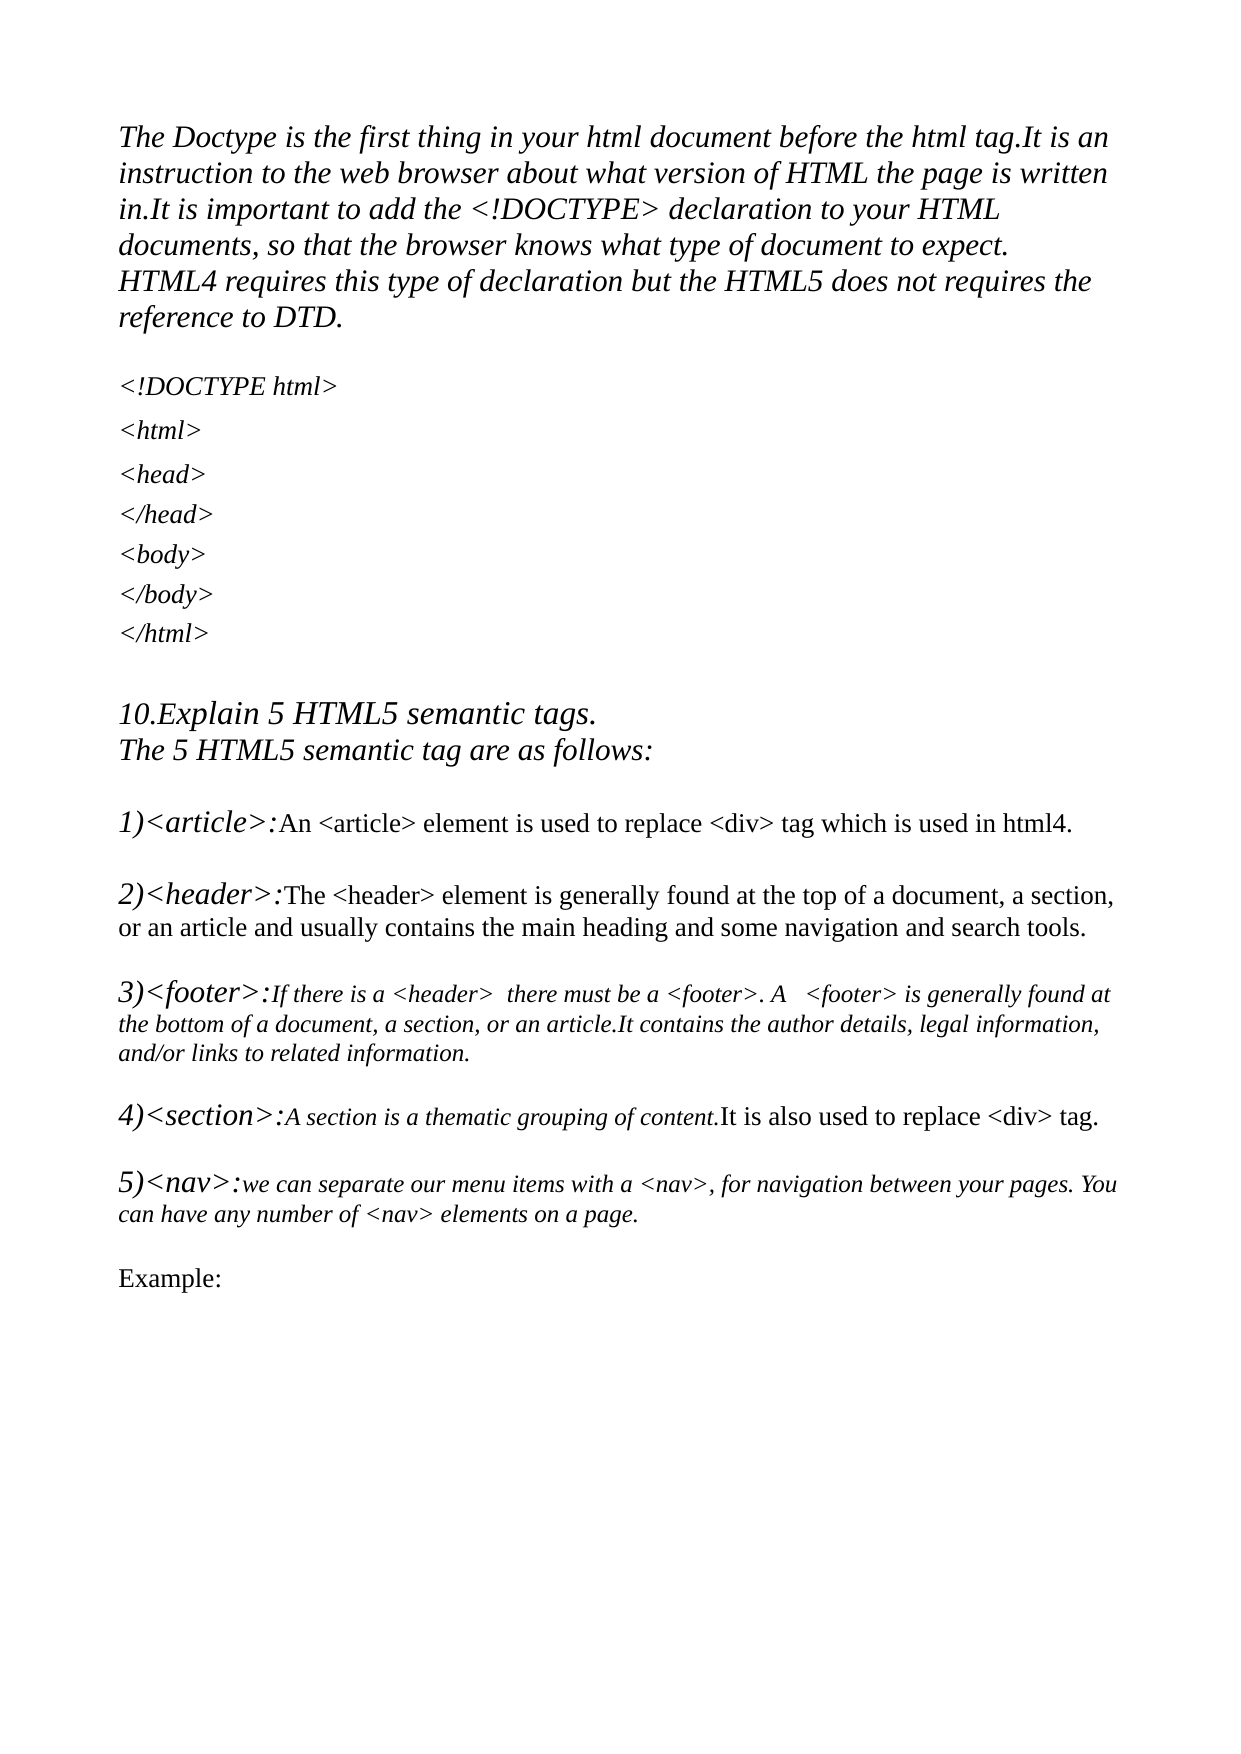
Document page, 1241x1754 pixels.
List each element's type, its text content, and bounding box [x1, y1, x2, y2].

text 2)<header>:The <header> element is generally found at the top of a document, a section, or an article and usually contains the main heading and some navigation and search tools. [118, 875, 1122, 942]
text </body> [118, 578, 1122, 609]
text <!DOCTYPE html> [118, 370, 1122, 401]
text 4)<section>:A section is a thematic grouping of content.It is also used to replace <div> tag. [118, 1096, 1122, 1132]
text <body> [118, 538, 1122, 569]
text </html> [118, 618, 1122, 649]
text Example: [118, 1262, 1122, 1293]
text <html> [118, 414, 1122, 445]
text <head> [118, 458, 1122, 489]
text 5)<nav>:we can separate our menu items with a <nav>, for navigation between your pages. You can have any number of <nav> elements on a page. [118, 1163, 1122, 1228]
text 1)<article>:An <article> element is used to replace <div> tag which is used in html4. [118, 803, 1122, 839]
text 3)<footer>:If there is a <header> there must be a <footer>. A <footer> is generally found at the bottom of a document, a section, or an article.It contains the author details, legal information, and/or links to related information. [118, 974, 1122, 1067]
text HTML4 requires this type of declaration but the HTML5 does not requires the reference to DTD. [118, 262, 1122, 334]
text The Doctype is the first thing in your html document before the html tag.It is an instruction to the web browser about what version of HTML the page is written in.It is important to add the <!DOCTYPE> declaration to your HTML documents, so that the browser knows what type of document to expect. [118, 118, 1122, 262]
text The 5 HTML5 semantic tag are as follows: [118, 732, 1122, 768]
text </head> [118, 498, 1122, 529]
text 10.Explain 5 HTML5 semantic tags. [118, 693, 1122, 732]
